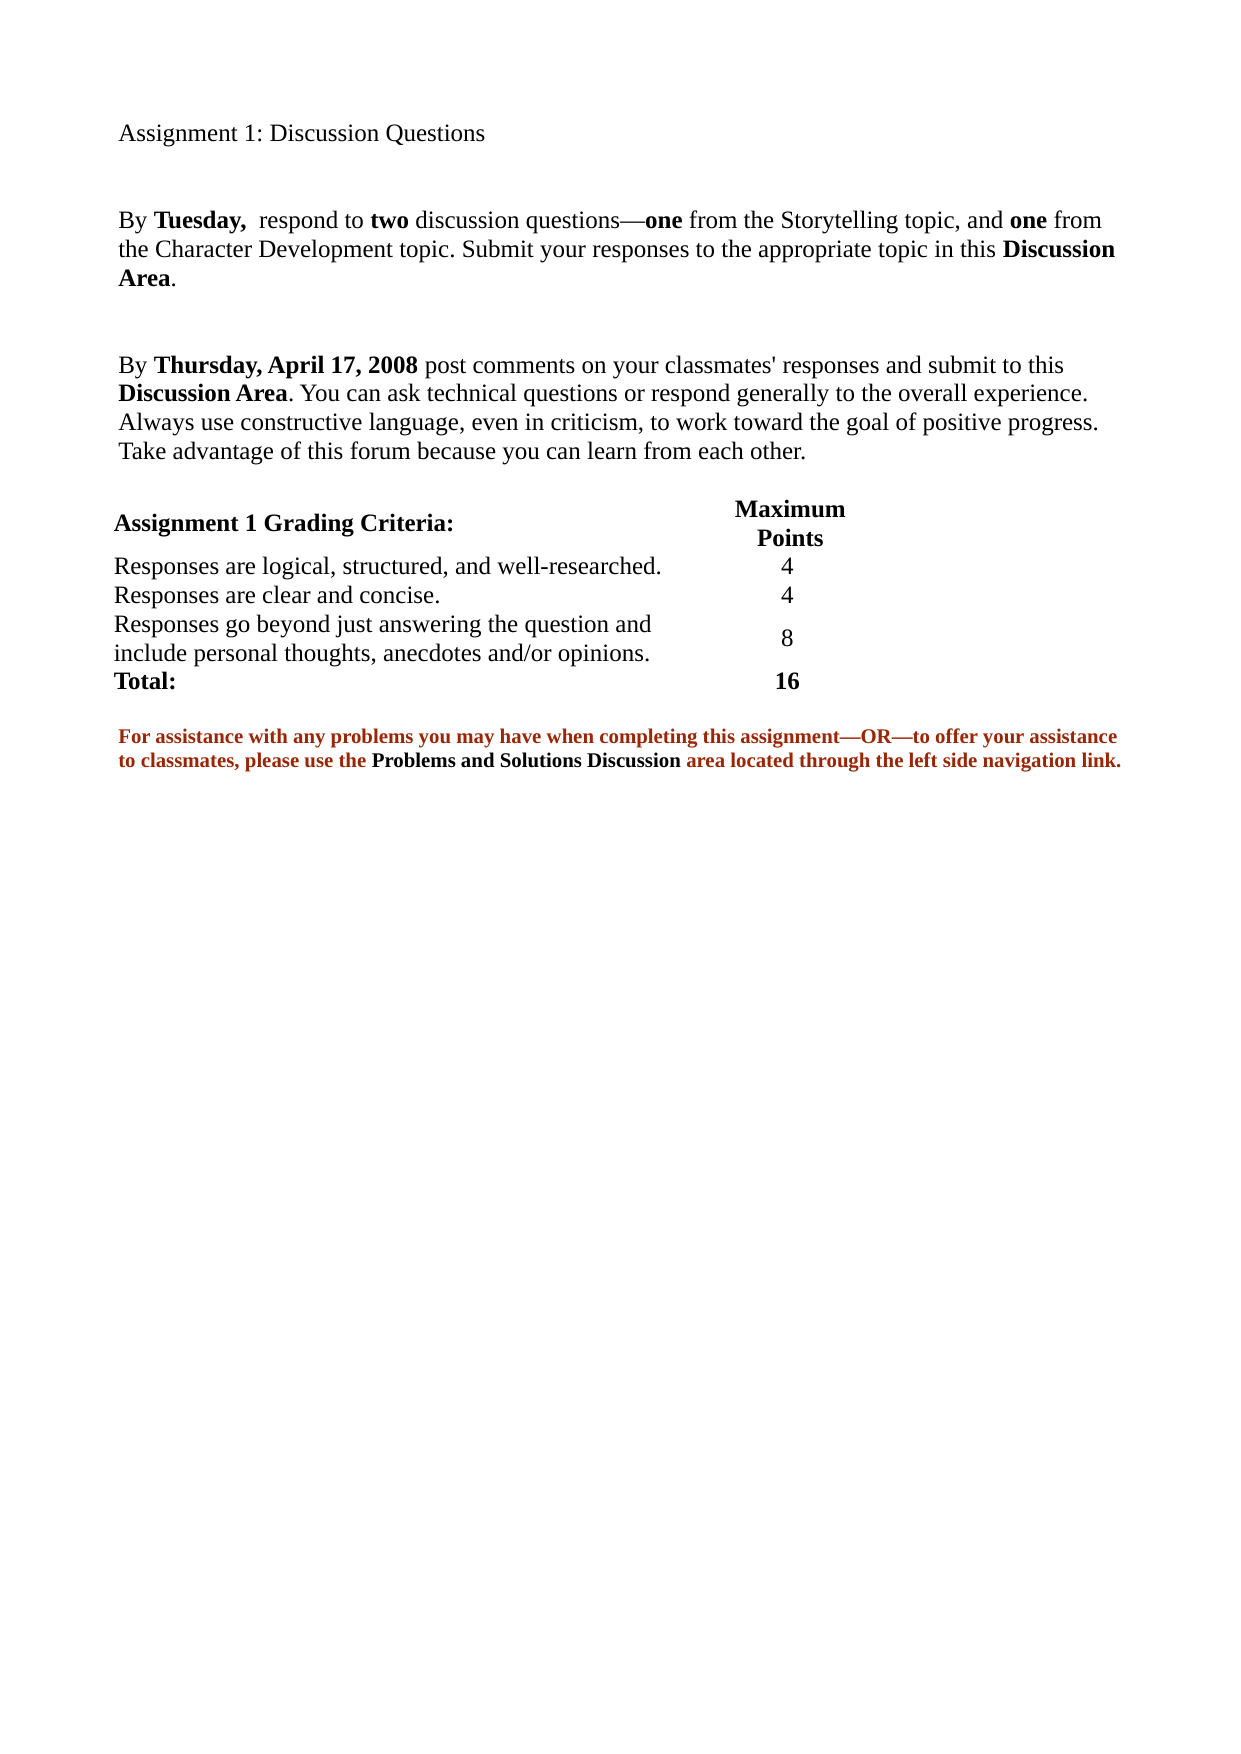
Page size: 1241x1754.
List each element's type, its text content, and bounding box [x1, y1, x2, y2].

table_cell Total: [114, 666, 723, 695]
table_cell 16 [723, 666, 857, 695]
table_cell Responses go beyond just answering the question and include personal thoughts, anecdotes and/or opinions. [114, 609, 723, 666]
table_header Maximum Points [723, 494, 857, 551]
text By Thursday, April 17, 2008 post comments on your classmates' responses and submit to this Discussion Area. You can ask technical questions or respond generally to the overall experience. Always use constructive language, even in criticism, to work toward the goal of positive progress. Take advantage of this forum because you can learn from each other. [118, 350, 1122, 465]
table_cell 4 [723, 580, 857, 609]
table_cell Responses are clear and concise. [114, 580, 723, 609]
text For assistance with any problems you may have when completing this assignment—OR—to offer your assistance to classmates, please use the Problems and Solutions Discussion area located through the left side navigation link. [118, 724, 1122, 772]
table_header Assignment 1 Grading Criteria: [114, 494, 723, 551]
table_cell Responses are logical, structured, and well-researched. [114, 551, 723, 580]
text By Tuesday, respond to two discussion questions—one from the Storytelling topic, and one from the Character Development topic. Submit your responses to the appropriate topic in this Discussion Area. [118, 205, 1122, 291]
title Assignment 1: Discussion Questions [118, 118, 1122, 147]
table_cell 4 [723, 551, 857, 580]
table_cell 8 [723, 609, 857, 666]
